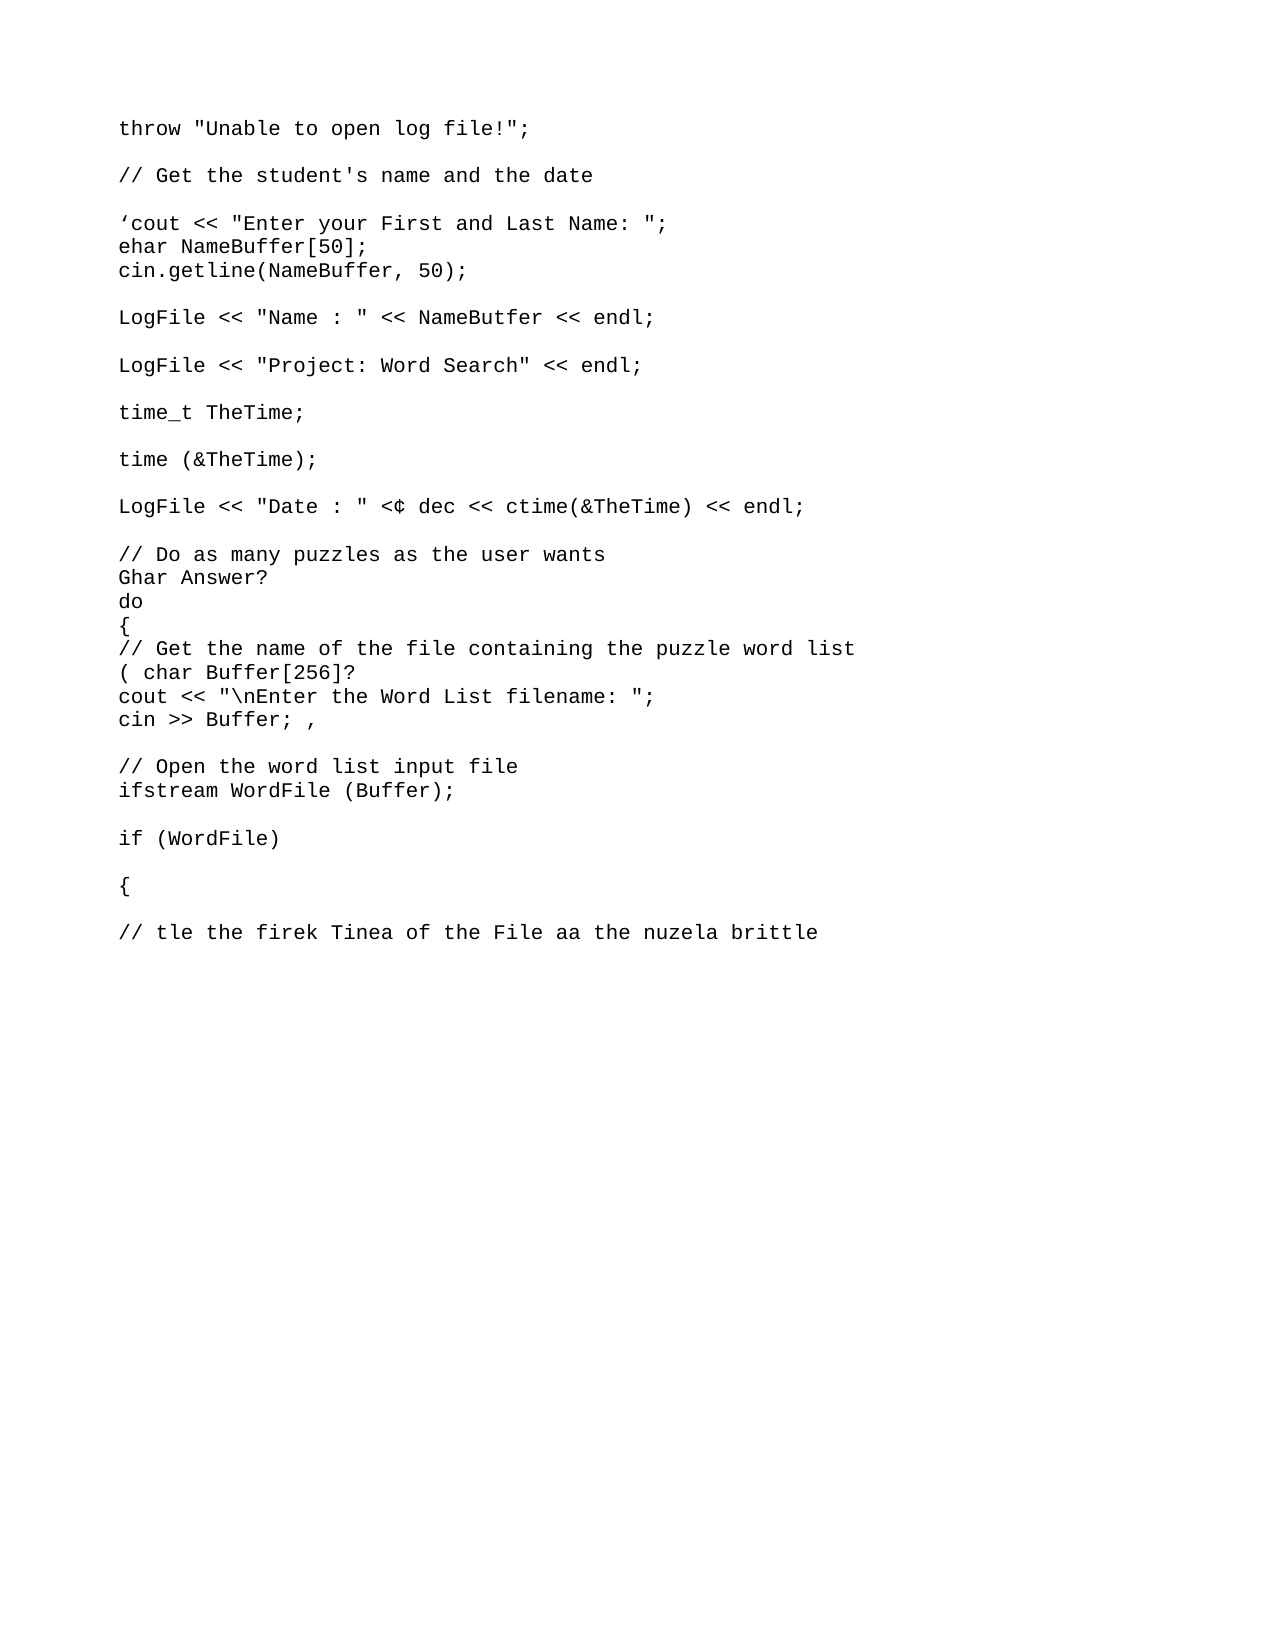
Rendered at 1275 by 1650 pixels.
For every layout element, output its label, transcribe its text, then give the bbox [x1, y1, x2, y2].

text cin >> Buffer; , [118, 709, 1157, 733]
text time_t TheTime; [118, 402, 1157, 426]
text // Open the word list input file [118, 757, 1157, 780]
text // Get the name of the file containing the puzzle word list [118, 638, 1157, 662]
text // tle the firek Tinea of the File aa the nuzela brittle [118, 922, 1157, 946]
text LogFile << "Date : " <¢ dec << ctime(&TheTime) << endl; [118, 496, 1157, 520]
text throw "Unable to open log file!"; [118, 118, 1157, 142]
text ifstream WordFile (Buffer); [118, 780, 1157, 804]
text { [118, 615, 1157, 638]
text Ghar Answer? [118, 567, 1157, 591]
text // Do as many puzzles as the user wants [118, 544, 1157, 567]
text cout << "\nEnter the Word List filename: "; [118, 686, 1157, 709]
text ehar NameBuffer[50]; [118, 236, 1157, 260]
text LogFile << "Name : " << NameButfer << endl; [118, 307, 1157, 331]
text do [118, 591, 1157, 615]
text ( char Buffer[256]? [118, 662, 1157, 686]
text time (&TheTime); [118, 449, 1157, 473]
text // Get the student's name and the date [118, 165, 1157, 189]
text cin.getline(NameBuffer, 50); [118, 260, 1157, 284]
text ‘cout << "Enter your First and Last Name: "; [118, 213, 1157, 236]
text { [118, 875, 1157, 898]
text LogFile << "Project: Word Search" << endl; [118, 354, 1157, 378]
text if (WordFile) [118, 827, 1157, 851]
